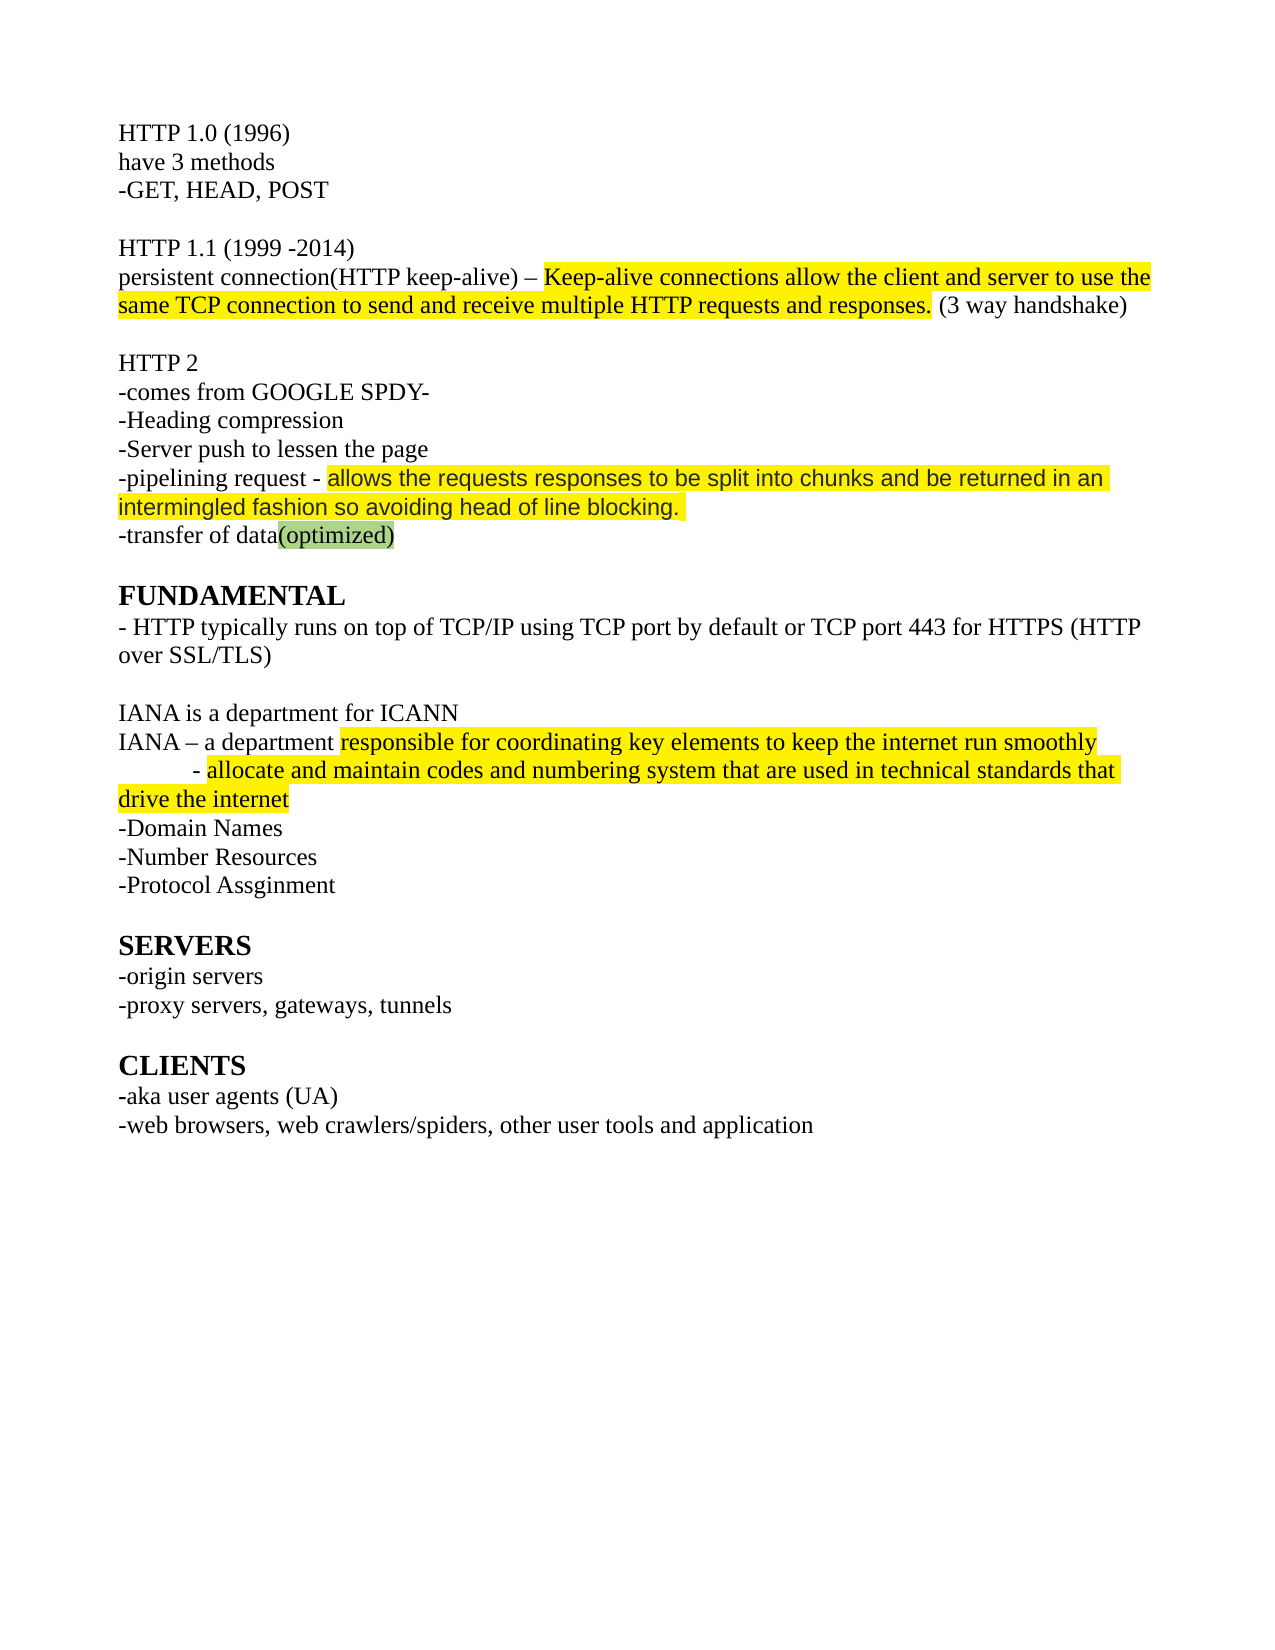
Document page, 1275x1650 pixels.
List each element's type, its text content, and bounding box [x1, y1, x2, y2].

text HTTP 1.1 (1999 -2014) [118, 233, 1157, 262]
text have 3 methods [118, 147, 1157, 176]
text -comes from GOOGLE SPDY- [118, 377, 1157, 406]
text IANA – a department responsible for coordinating key elements to keep the internet run smoothly [118, 727, 1157, 755]
text HTTP 2 [118, 348, 1157, 377]
text - HTTP typically runs on top of TCP/IP using TCP port by default or TCP port 443 for HTTPS (HTTP over SSL/TLS) [118, 612, 1157, 669]
text -Server push to lessen the page [118, 434, 1157, 463]
text FUNDAMENTAL [118, 578, 1157, 612]
text IANA is a department for ICANN [118, 698, 1157, 727]
text SERVERS [118, 928, 1157, 961]
text -Domain Names [118, 813, 1157, 842]
text -GET, HEAD, POST [118, 176, 1157, 204]
text -Protocol Assginment [118, 870, 1157, 899]
text -transfer of data(optimized) [118, 521, 1157, 549]
text -Number Resources [118, 842, 1157, 870]
text -web browsers, web crawlers/spiders, other user tools and application [118, 1110, 1157, 1139]
text -origin servers [118, 961, 1157, 990]
text -pipelining request - allows the requests responses to be split into chunks and be returned in an intermingled fashion so avoiding head of line blocking. [118, 463, 1157, 521]
text persistent connection(HTTP keep-alive) – Keep-alive connections allow the client and server to use the same TCP connection to send and receive multiple HTTP requests and responses. (3 way handshake) [118, 262, 1157, 319]
text - allocate and maintain codes and numbering system that are used in technical standards that drive the internet [118, 755, 1157, 813]
text -aka user agents (UA) [118, 1081, 1157, 1110]
text -Heading compression [118, 406, 1157, 434]
text HTTP 1.0 (1996) [118, 118, 1157, 147]
text -proxy servers, gateways, tunnels [118, 990, 1157, 1019]
text CLIENTS [118, 1048, 1157, 1081]
